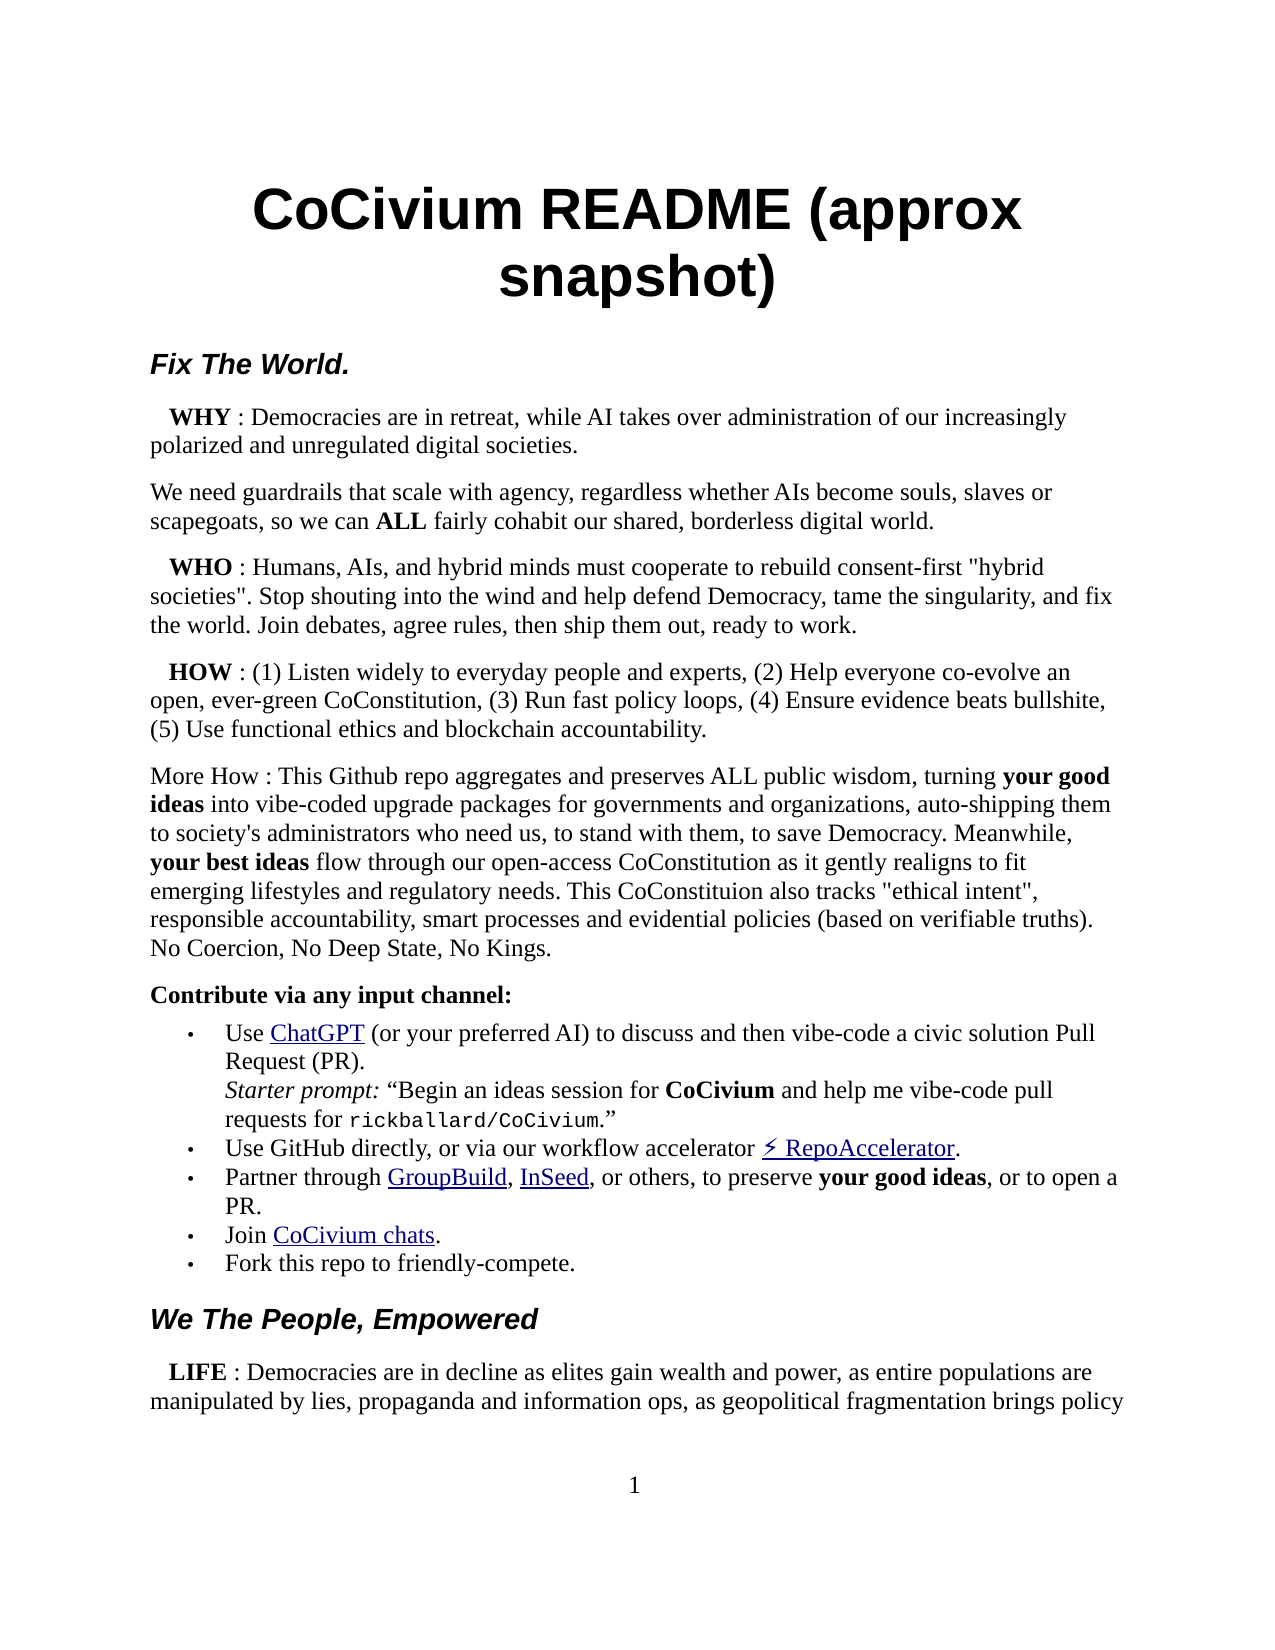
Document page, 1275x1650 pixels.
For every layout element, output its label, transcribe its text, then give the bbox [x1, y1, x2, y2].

subtitle We The People, Empowered [150, 1302, 1125, 1336]
list Use ChatGPT (or your preferred AI) to discuss and then vibe-code a civic solution Pull Request (PR). Starter prompt: “Begin an ideas session for CoCivium and help me vibe-code pull requests for rickballard/CoCivium.” [187, 1018, 1125, 1133]
list Partner through GroupBuild, InSeed, or others, to preserve your good ideas, or to open a PR. [187, 1162, 1125, 1220]
list Fork this repo to friendly-compete. [187, 1248, 1125, 1277]
list Join CoCivium chats. [187, 1220, 1125, 1248]
text WHO : Humans, AIs, and hybrid minds must cooperate to rebuild consent-first "hybrid societies". Stop shouting into the wind and help defend Democracy, tame the singularity, and fix the world. Join debates, agree rules, then ship them out, ready to work. [150, 552, 1125, 639]
text We need guardrails that scale with agency, regardless whether AIs become souls, slaves or scapegoats, so we can ALL fairly cohabit our shared, borderless digital world. [150, 477, 1125, 534]
text HOW : (1) Listen widely to everyday people and experts, (2) Help everyone co-evolve an open, ever-green CoConstitution, (3) Run fast policy loops, (4) Ensure evidence beats bullshite, (5) Use functional ethics and blockchain accountability. [150, 657, 1125, 743]
text Contribute via any input channel: [150, 980, 1125, 1009]
text LIFE : Democracies are in decline as elites gain wealth and power, as entire populations are manipulated by lies, propaganda and information ops, as geopolitical fragmentation brings policy [150, 1357, 1125, 1415]
text WHY : Democracies are in retreat, while AI takes over administration of our increasingly polarized and unregulated digital societies. [150, 402, 1125, 459]
text More How : This Github repo aggregates and preserves ALL public wisdom, turning your good ideas into vibe-coded upgrade packages for governments and organizations, auto-shipping them to society's administrators who need us, to stand with them, to save Democracy. Meanwhile, your best ideas flow through our open-access CoConstitution as it gently realigns to fit emerging lifestyles and regulatory needs. This CoConstituion also tracks "ethical intent", responsible accountability, smart processes and evidential policies (based on verifiable truths). No Coercion, No Deep State, No Kings. [150, 761, 1125, 962]
subtitle Fix The World. [150, 347, 1125, 380]
title CoCivium README (approx snapshot) [150, 175, 1125, 309]
list Use GitHub directly, or via our workflow accelerator ⚡ RepoAccelerator. [187, 1133, 1125, 1162]
